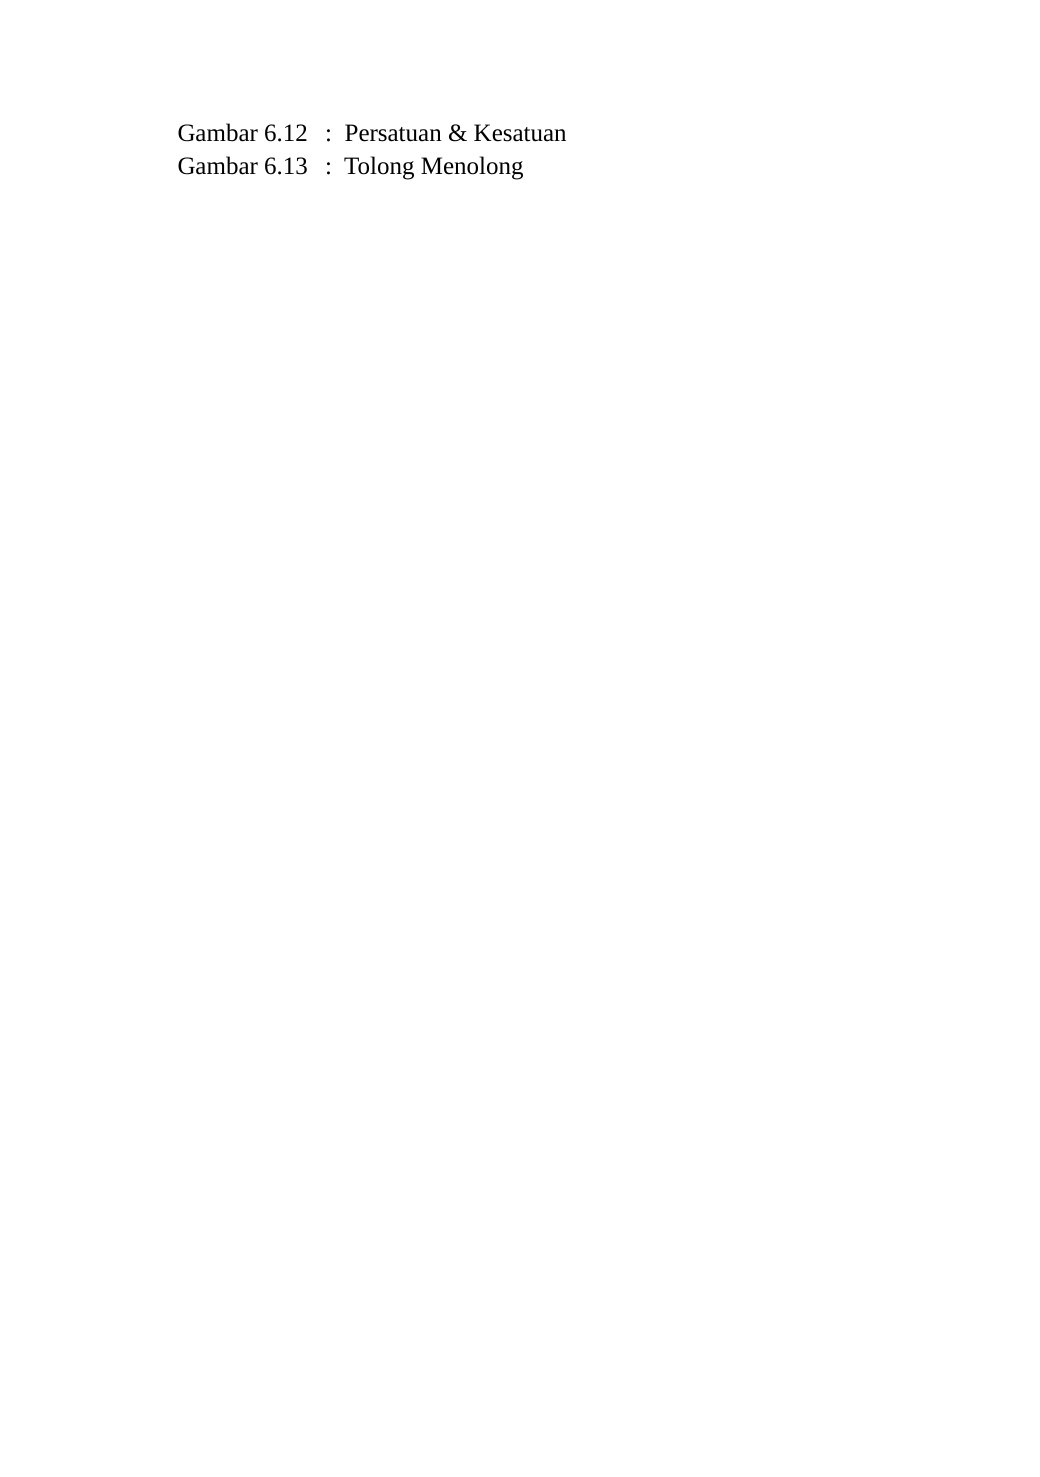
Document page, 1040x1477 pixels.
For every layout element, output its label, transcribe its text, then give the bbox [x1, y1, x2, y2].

text Gambar 6.12 : Persatuan & Kesatuan [177, 118, 921, 147]
text Gambar 6.13 : Tolong Menolong [177, 151, 921, 180]
